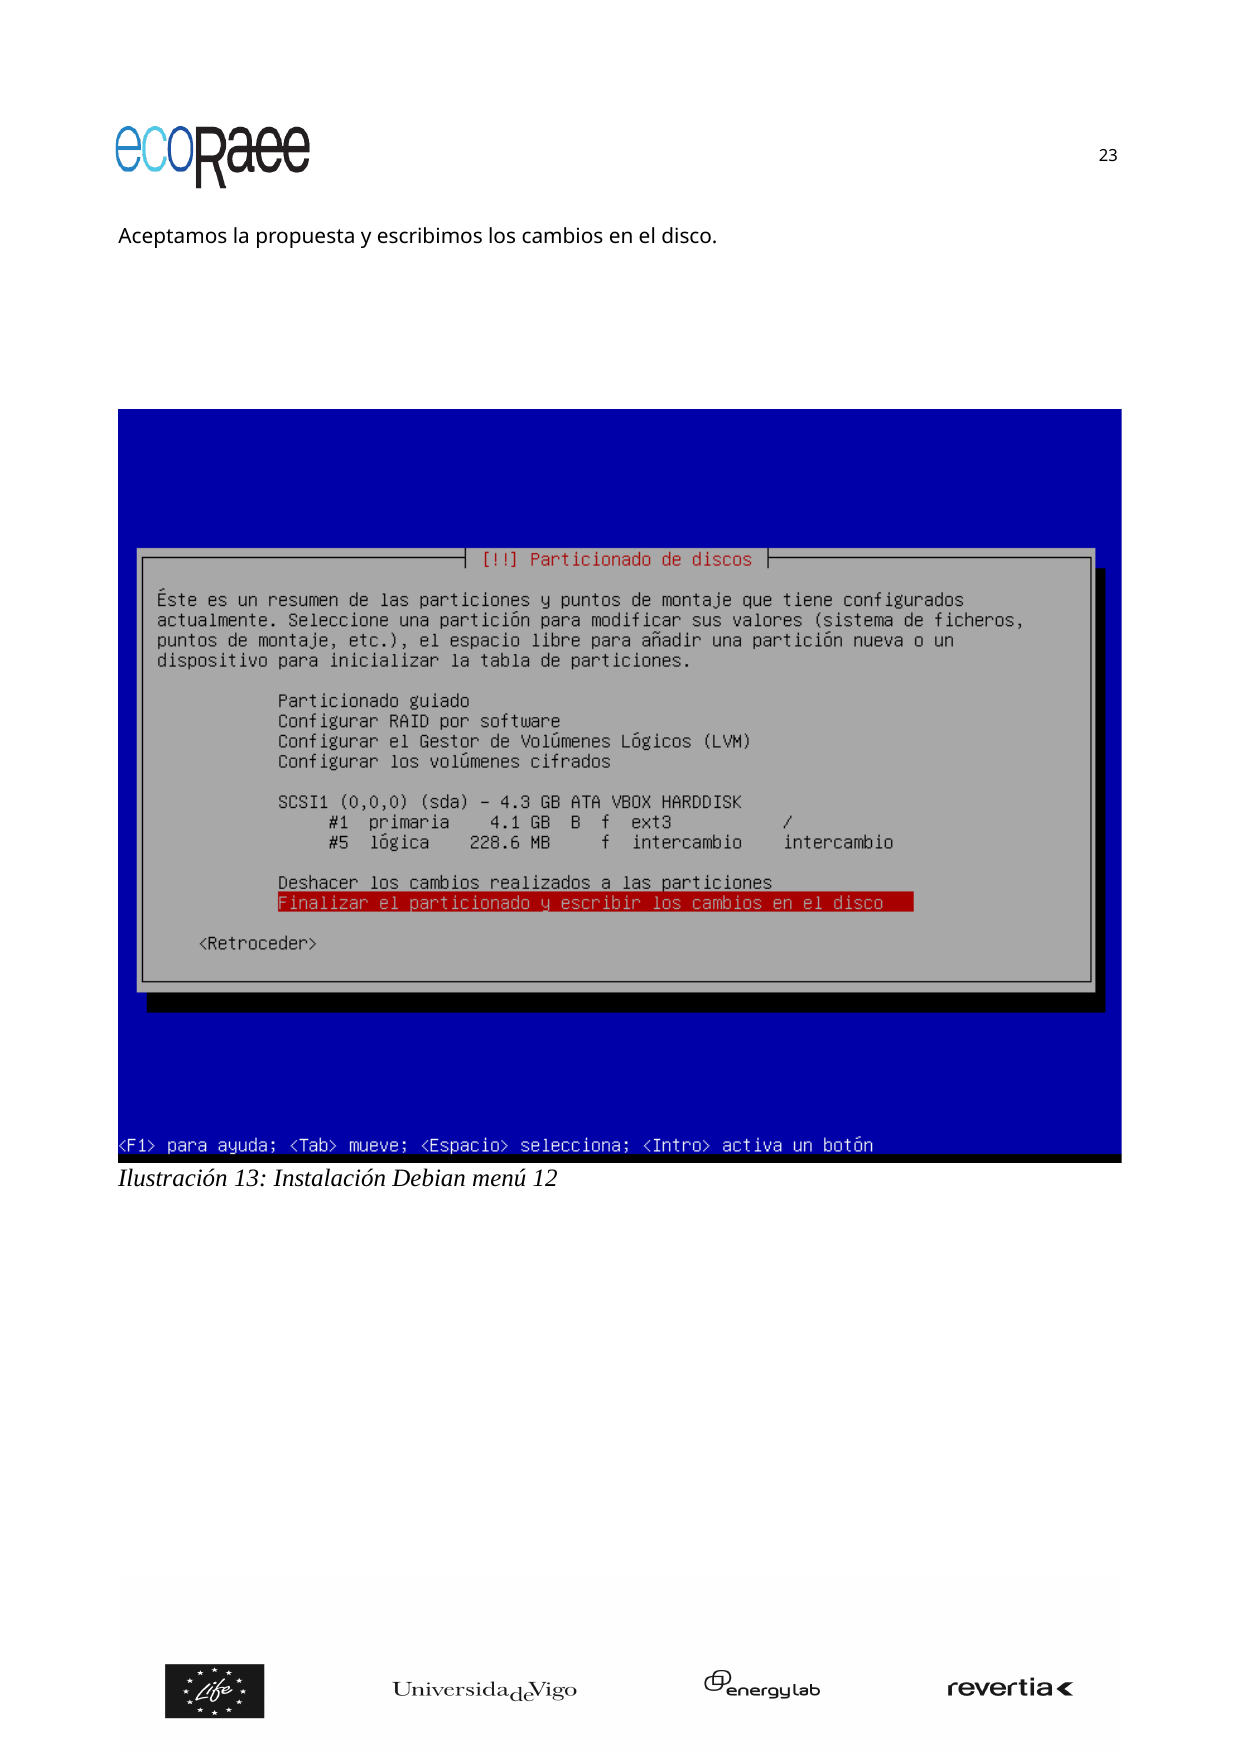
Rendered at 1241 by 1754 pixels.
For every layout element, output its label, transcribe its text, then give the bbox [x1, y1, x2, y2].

text Aceptamos la propuesta y escribimos los cambios en el disco. [118, 221, 1122, 250]
text Ilustración 13: Instalación Debian menú 12 [118, 1163, 1122, 1192]
picture [114, 124, 311, 190]
picture [118, 409, 1122, 1163]
picture [117, 1574, 1122, 1754]
